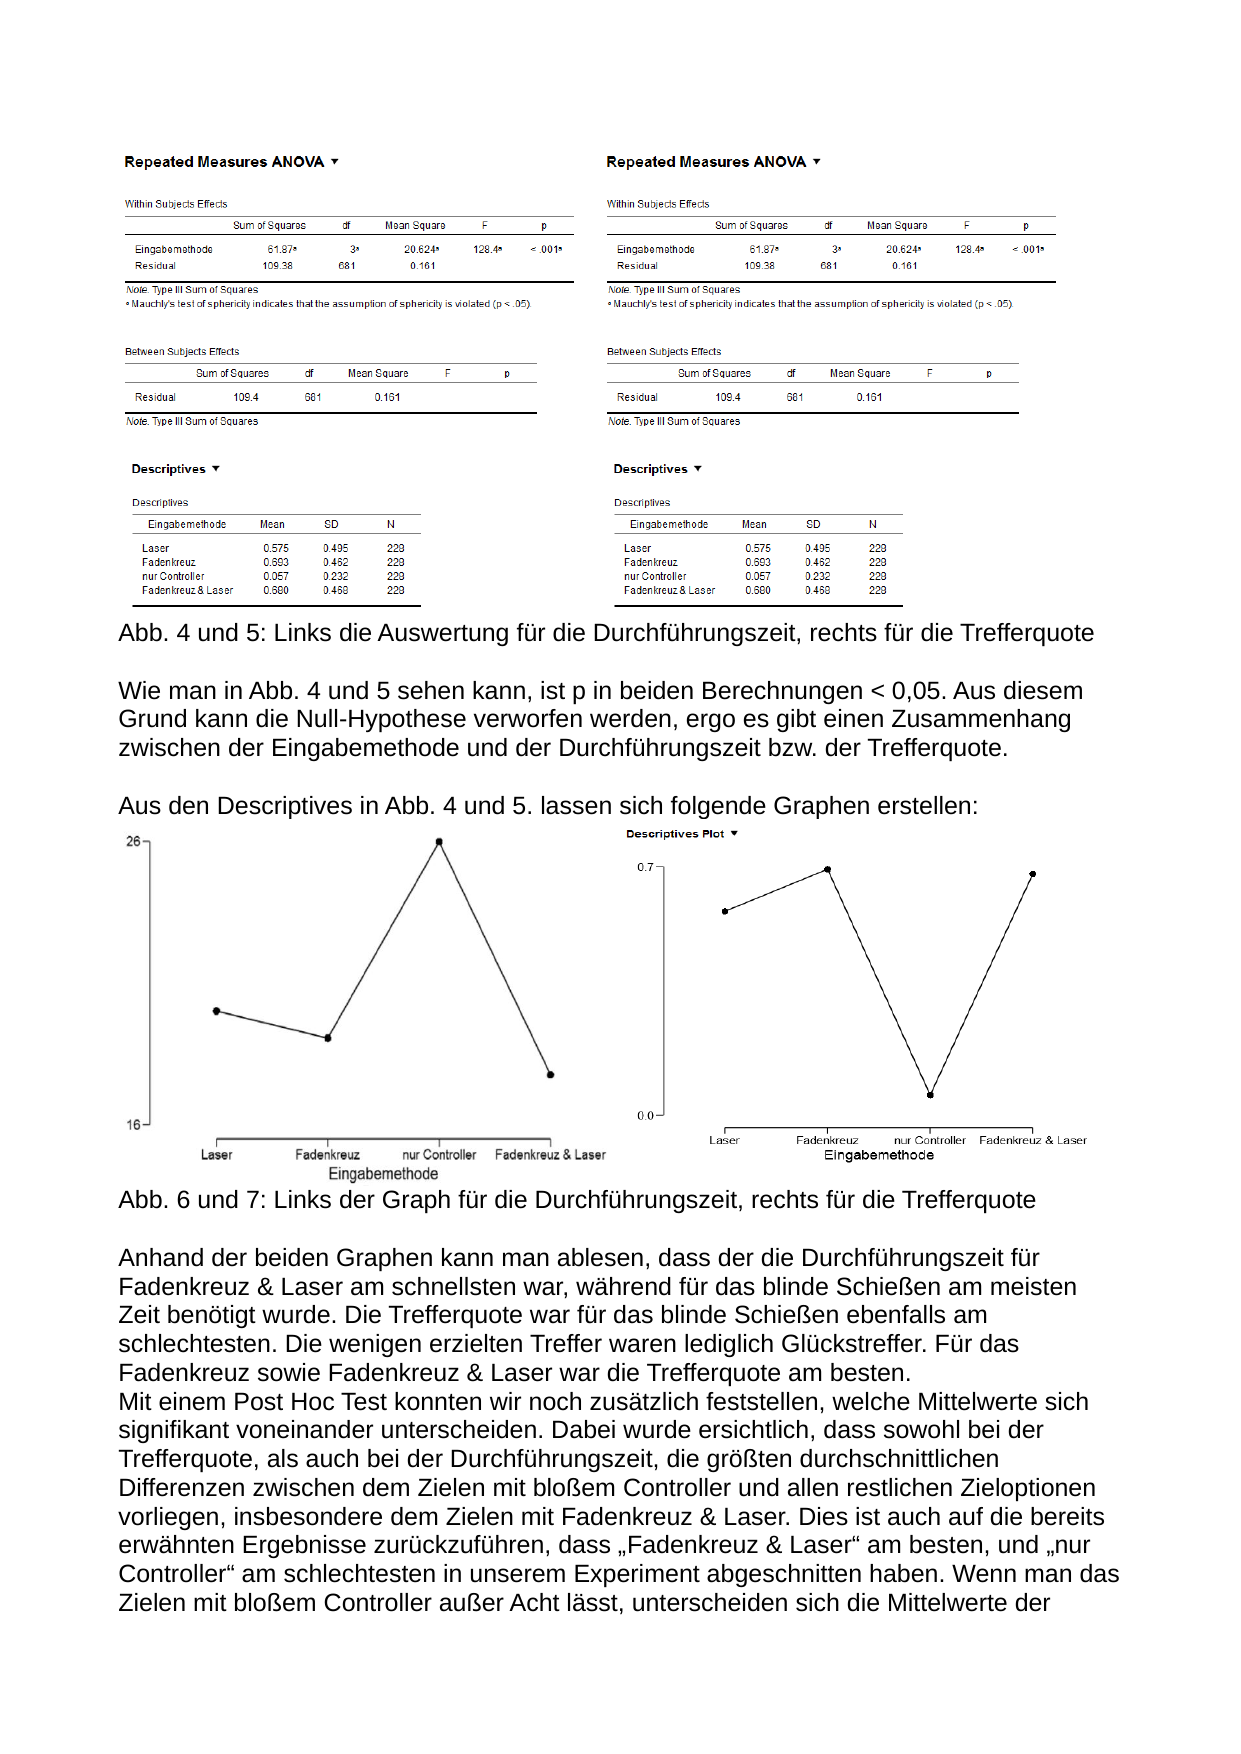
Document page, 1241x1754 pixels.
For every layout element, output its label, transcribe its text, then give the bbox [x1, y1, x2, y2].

text Aus den Descriptives in Abb. 4 und 5. lassen sich folgende Graphen erstellen: [118, 791, 1122, 819]
picture [118, 819, 1112, 1186]
text Abb. 6 und 7: Links der Graph für die Durchführungszeit, rechts für die Trefferquote [118, 1185, 1122, 1214]
picture [118, 146, 1083, 619]
text Abb. 4 und 5: Links die Auswertung für die Durchführungszeit, rechts für die Trefferquote [118, 618, 1122, 647]
text Wie man in Abb. 4 und 5 sehen kann, ist p in beiden Berechnungen < 0,05. Aus diesem Grund kann die Null-Hypothese verworfen werden, ergo es gibt einen Zusammenhang zwischen der Eingabemethode und der Durchführungszeit bzw. der Trefferquote. [118, 676, 1122, 762]
text Anhand der beiden Graphen kann man ablesen, dass der die Durchführungszeit für Fadenkreuz & Laser am schnellsten war, während für das blinde Schießen am meisten Zeit benötigt wurde. Die Trefferquote war für das blinde Schießen ebenfalls am schlechtesten. Die wenigen erzielten Treffer waren lediglich Glückstreffer. Für das Fadenkreuz sowie Fadenkreuz & Laser war die Trefferquote am besten. Mit einem Post Hoc Test konnten wir noch zusätzlich feststellen, welche Mittelwerte sich signifikant voneinander unterscheiden. Dabei wurde ersichtlich, dass sowohl bei der Trefferquote, als auch bei der Durchführungszeit, die größten durchschnittlichen Differenzen zwischen dem Zielen mit bloßem Controller und allen restlichen Zieloptionen vorliegen, insbesondere dem Zielen mit Fadenkreuz & Laser. Dies ist auch auf die bereits erwähnten Ergebnisse zurückzuführen, dass „Fadenkreuz & Laser“ am besten, und „nur Controller“ am schlechtesten in unserem Experiment abgeschnitten haben. Wenn man das Zielen mit bloßem Controller außer Acht lässt, unterscheiden sich die Mittelwerte der [118, 1243, 1122, 1617]
